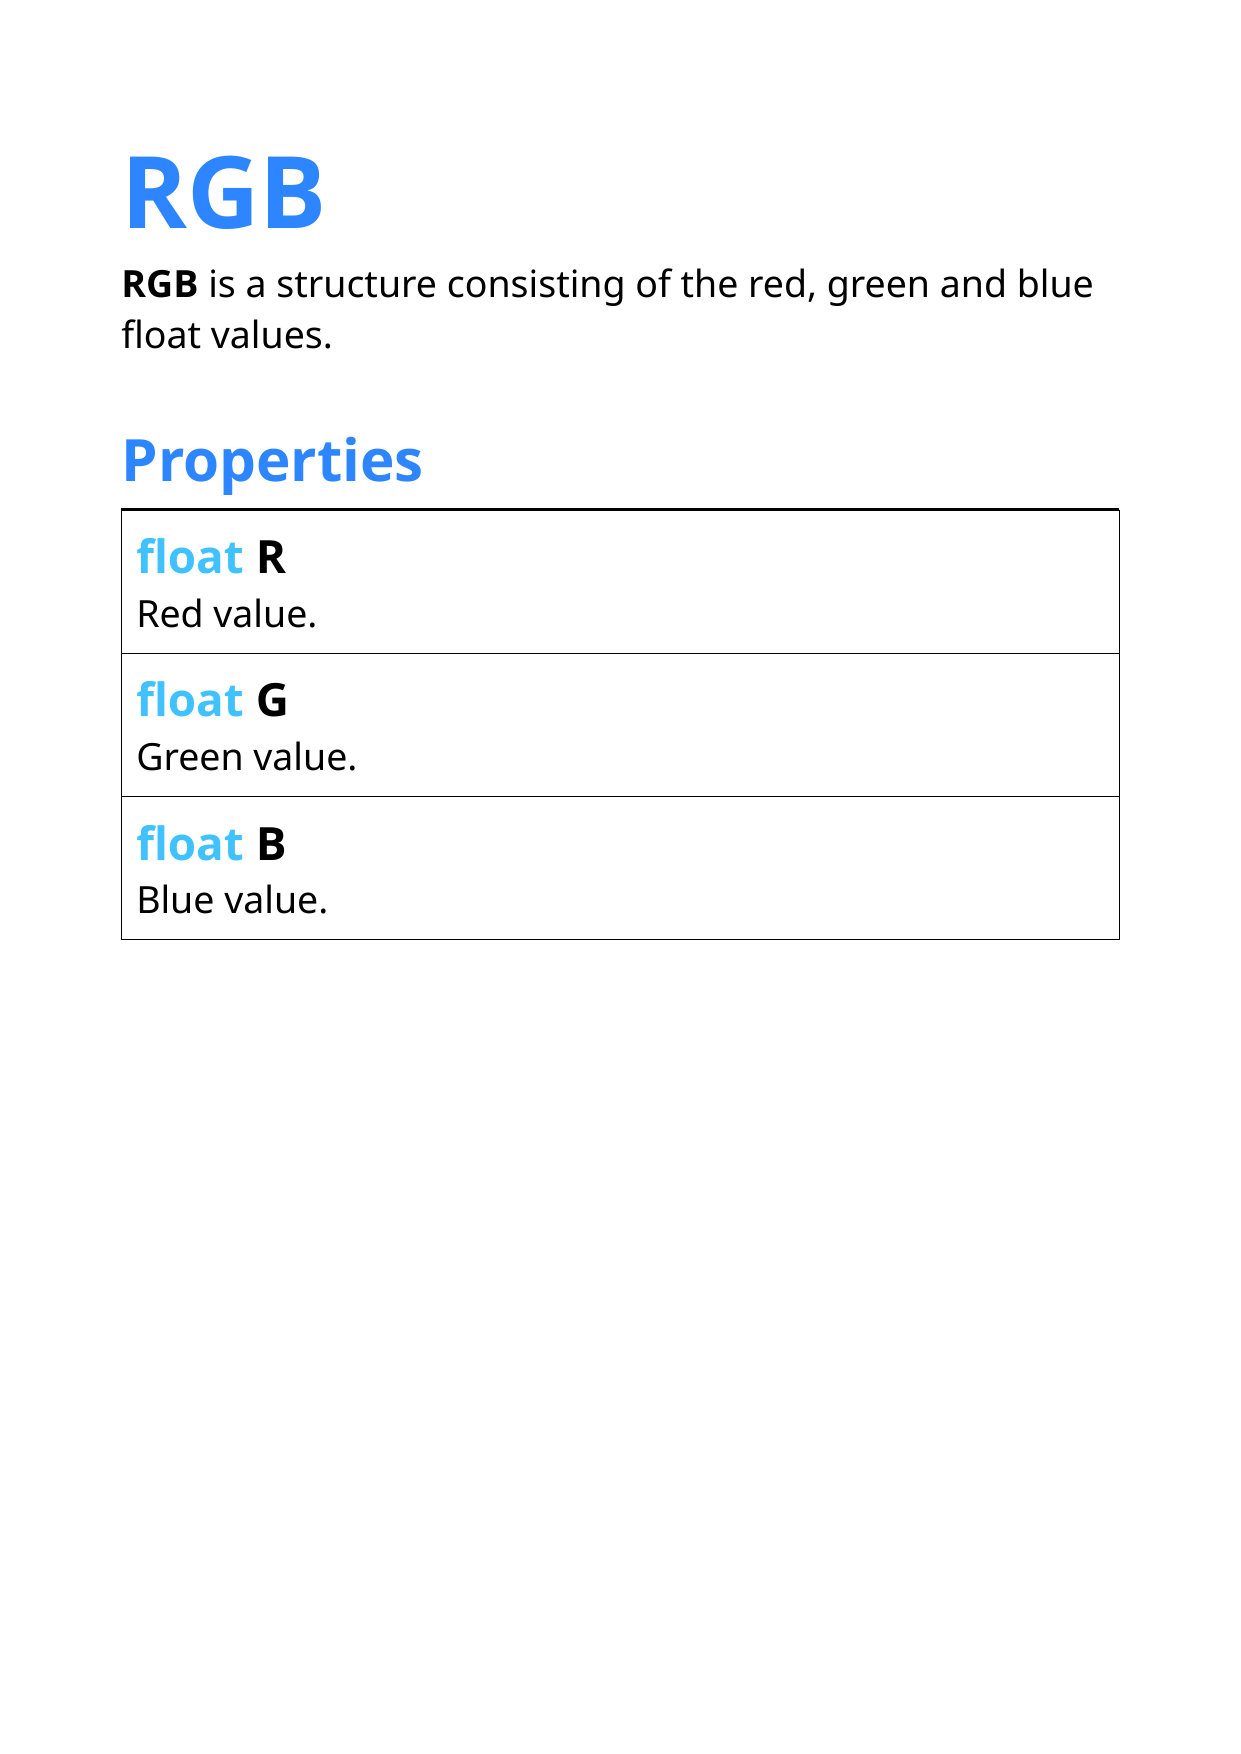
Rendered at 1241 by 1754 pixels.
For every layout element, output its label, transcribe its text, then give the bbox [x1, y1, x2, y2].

text Properties [121, 411, 1119, 508]
text RGB is a structure consisting of the red, green and blue float values. [121, 257, 1119, 359]
text Red value. [122, 572, 1119, 653]
text Green value. [122, 715, 1119, 796]
text RGB [121, 121, 1119, 257]
text float R [122, 511, 1119, 572]
text float G [122, 654, 1119, 715]
text float B [122, 797, 1119, 859]
text Blue value. [122, 859, 1119, 939]
